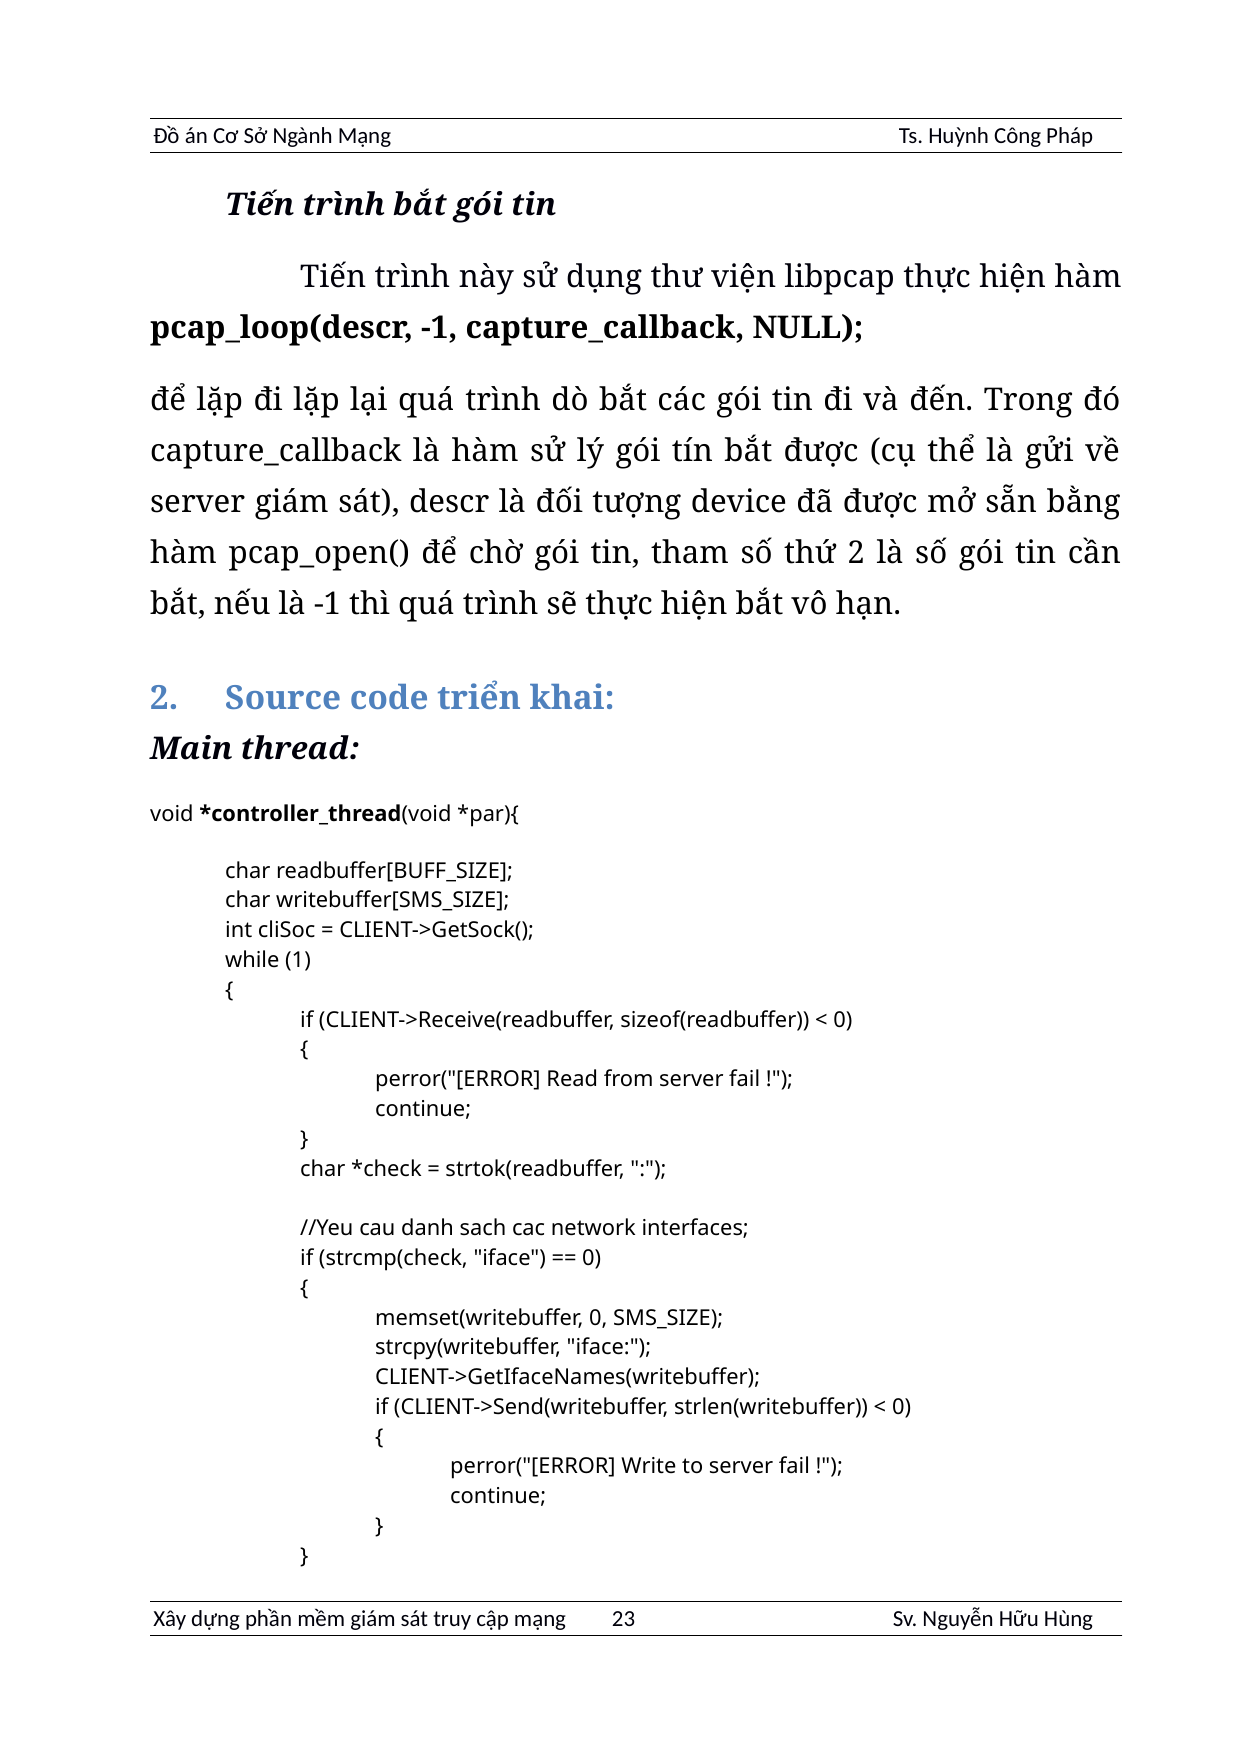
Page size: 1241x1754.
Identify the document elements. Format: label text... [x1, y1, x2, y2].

text Tiến trình này sử dụng thư viện libpcap thực hiện hàm pcap_loop(descr, -1, capture_callback, NULL); [150, 254, 1122, 348]
text } [150, 1510, 1122, 1540]
text char readbuffer[BUFF_SIZE]; [150, 855, 1122, 884]
text Tiến trình bắt gói tin [150, 182, 1122, 225]
text } [150, 1540, 1122, 1569]
text void *controller_thread(void *par){ [150, 798, 1122, 828]
text char writebuffer[SMS_SIZE]; [150, 884, 1122, 914]
text continue; [150, 1480, 1122, 1510]
text while (1) [150, 944, 1122, 974]
text { [150, 1272, 1122, 1301]
text continue; [150, 1093, 1122, 1123]
text { [150, 974, 1122, 1004]
text if (strcmp(check, "iface") == 0) [150, 1242, 1122, 1272]
text if (CLIENT->Send(writebuffer, strlen(writebuffer)) < 0) [150, 1391, 1122, 1421]
text int cliSoc = CLIENT->GetSock(); [150, 914, 1122, 944]
text char *check = strtok(readbuffer, ":"); [150, 1153, 1122, 1182]
text perror("[ERROR] Write to server fail !"); [150, 1450, 1122, 1480]
text Main thread: [150, 726, 1122, 769]
text strcpy(writebuffer, "iface:"); [150, 1331, 1122, 1361]
text if (CLIENT->Receive(readbuffer, sizeof(readbuffer)) < 0) [150, 1004, 1122, 1033]
text { [150, 1421, 1122, 1450]
text //Yeu cau danh sach cac network interfaces; [150, 1212, 1122, 1242]
subtitle 2. Source code triển khai: [150, 674, 1122, 719]
text CLIENT->GetIfaceNames(writebuffer); [150, 1361, 1122, 1391]
text perror("[ERROR] Read from server fail !"); [150, 1063, 1122, 1093]
text { [150, 1033, 1122, 1063]
text để lặp đi lặp lại quá trình dò bắt các gói tin đi và đến. Trong đó capture_callback là hàm sử lý gói tín bắt được (cụ thể là gửi về server giám sát), descr là đối tượng device đã được mở sẵn bằng hàm pcap_open() để chờ gói tin, tham số thứ 2 là số gói tin cần bắt, nếu là -1 thì quá trình sẽ thực hiện bắt vô hạn. [150, 377, 1122, 624]
text memset(writebuffer, 0, SMS_SIZE); [150, 1301, 1122, 1331]
text } [150, 1123, 1122, 1153]
